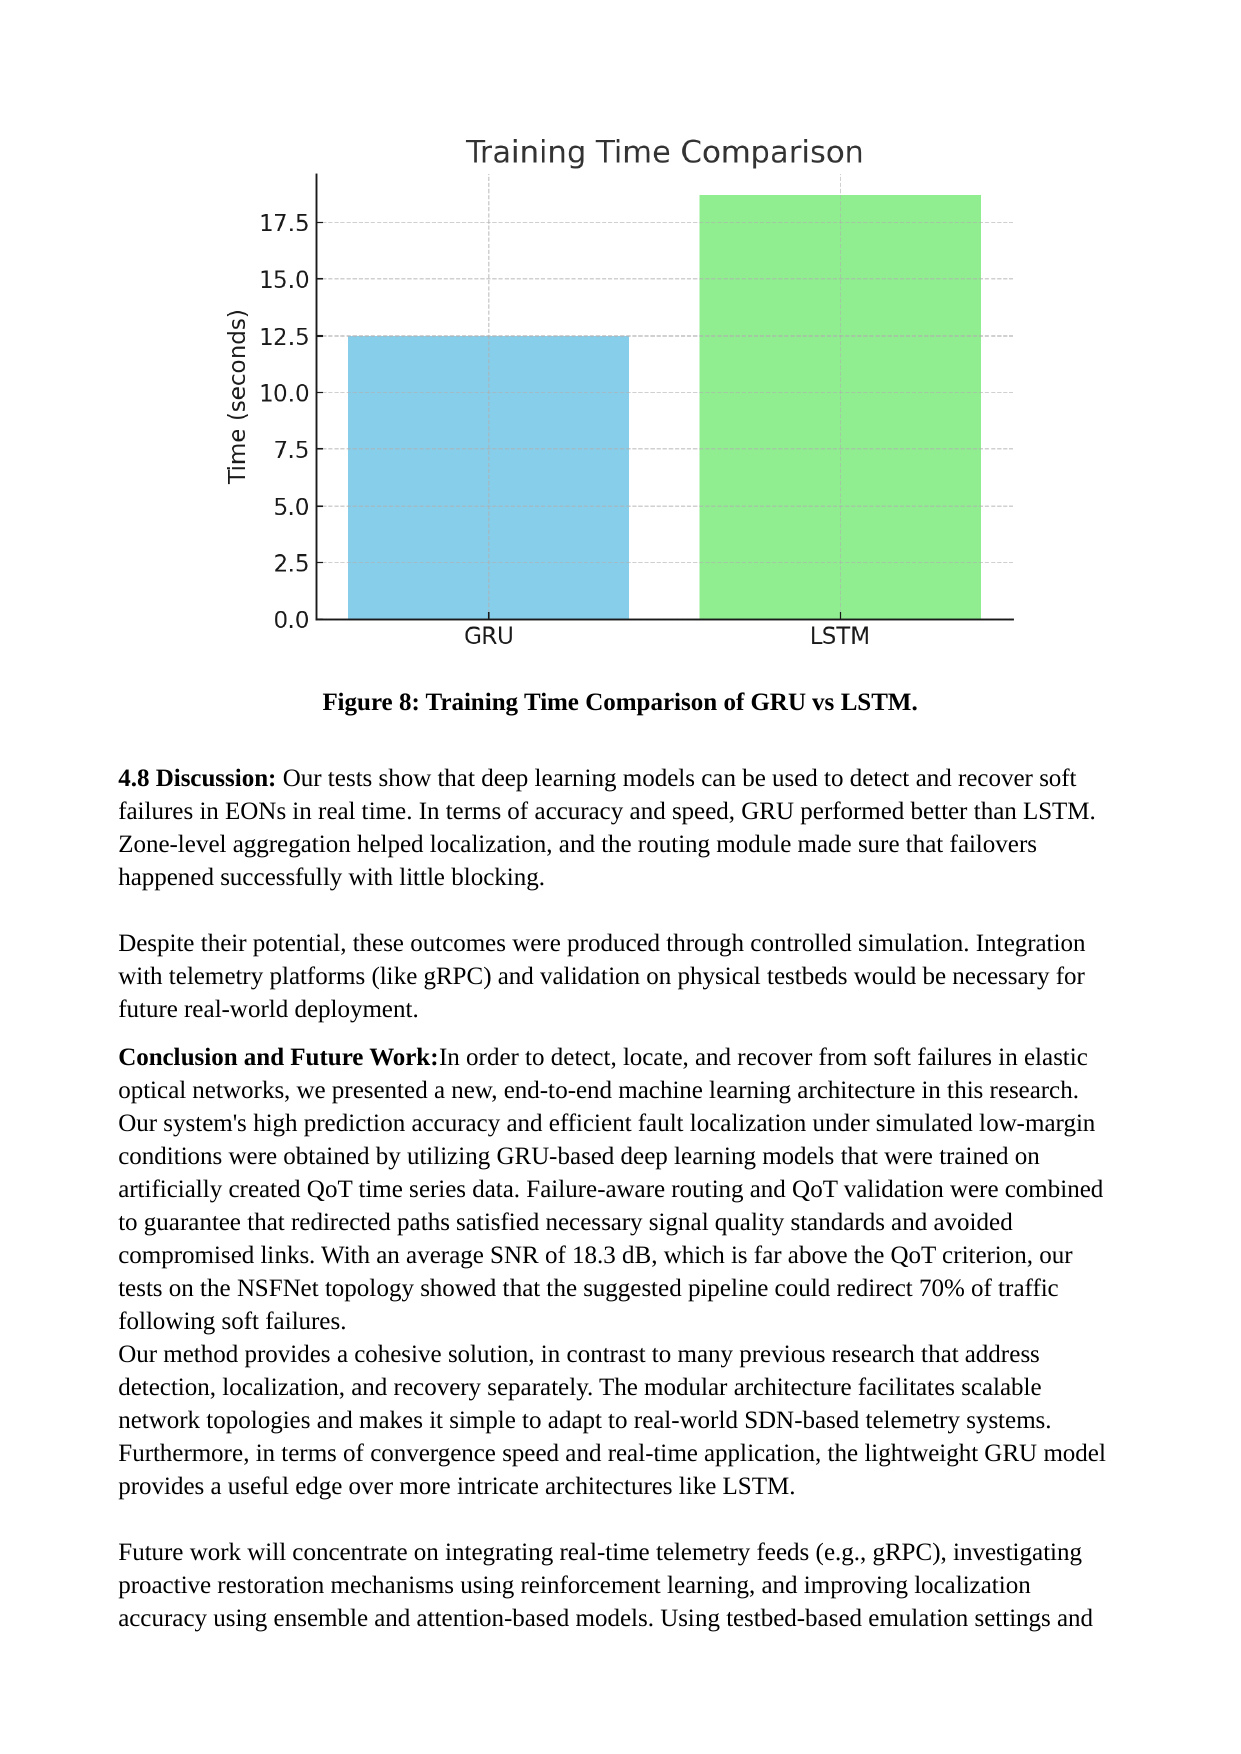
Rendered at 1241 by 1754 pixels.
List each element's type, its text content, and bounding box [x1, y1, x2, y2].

text Conclusion and Future Work:In order to detect, locate, and recover from soft failures in elastic optical networks, we presented a new, end-to-end machine learning architecture in this research. Our system's high prediction accuracy and efficient fault localization under simulated low-margin conditions were obtained by utilizing GRU-based deep learning models that were trained on artificially created QoT time series data. Failure-aware routing and QoT validation were combined to guarantee that redirected paths satisfied necessary signal quality standards and avoided compromised links. With an average SNR of 18.3 dB, which is far above the QoT criterion, our tests on the NSFNet topology showed that the suggested pipeline could redirect 70% of traffic following soft failures. Our method provides a cohesive solution, in contrast to many previous research that address detection, localization, and recovery separately. The modular architecture facilitates scalable network topologies and makes it simple to adapt to real-world SDN-based telemetry systems. Furthermore, in terms of convergence speed and real-time application, the lightweight GRU model provides a useful edge over more intricate architectures like LSTM. Future work will concentrate on integrating real-time telemetry feeds (e.g., gRPC), investigating proactive restoration mechanisms using reinforcement learning, and improving localization accuracy using ensemble and attention-based models. Using testbed-based emulation settings and [118, 1042, 1122, 1632]
text Figure 8: Training Time Comparison of GRU vs LSTM. [118, 687, 1122, 716]
picture [207, 118, 1033, 669]
text 4.8 Discussion: Our tests show that deep learning models can be used to detect and recover soft failures in EONs in real time. In terms of accuracy and speed, GRU performed better than LSTM. Zone-level aggregation helped localization, and the routing module made sure that failovers happened successfully with little blocking. Despite their potential, these outcomes were produced through controlled simulation. Integration with telemetry platforms (like gRPC) and validation on physical testbeds would be necessary for future real-world deployment. [118, 763, 1122, 1023]
